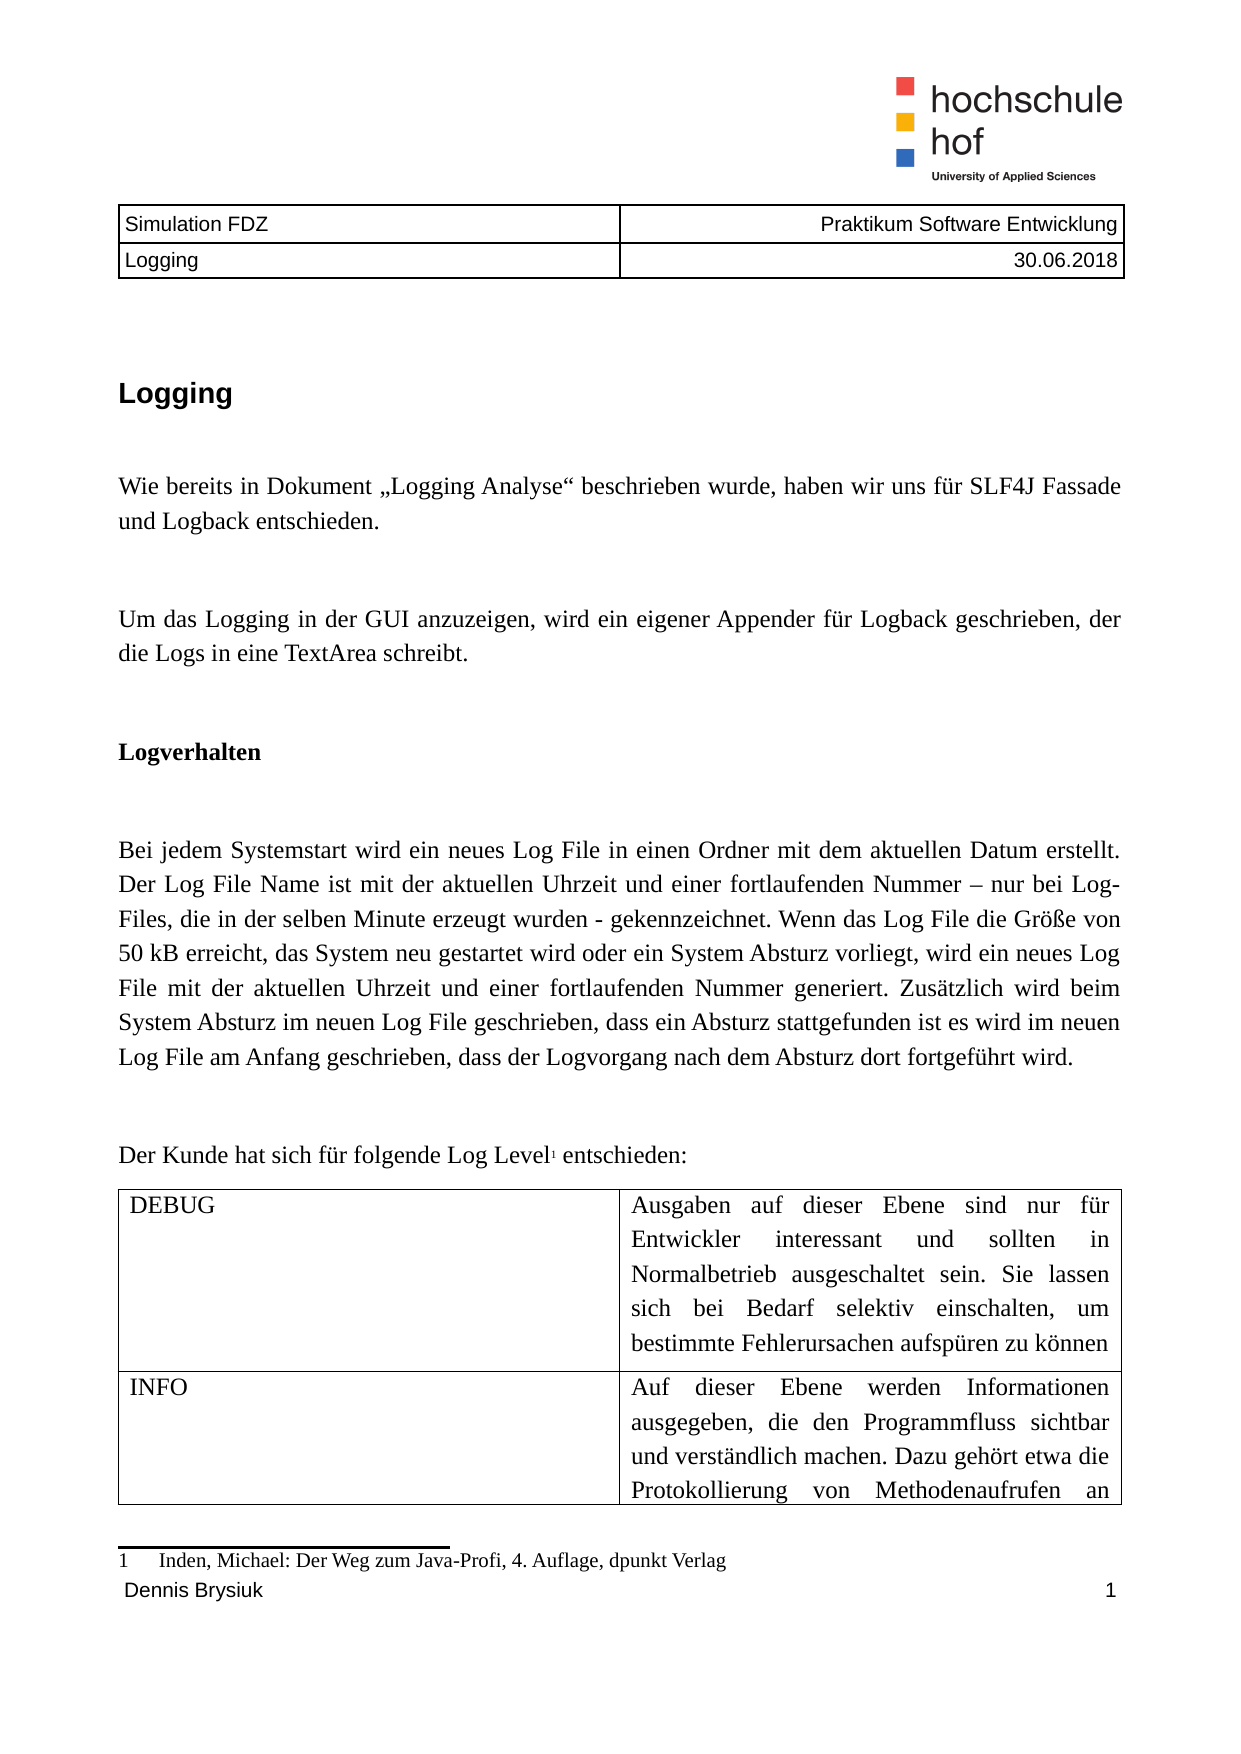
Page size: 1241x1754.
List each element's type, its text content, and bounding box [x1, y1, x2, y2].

text Bei jedem Systemstart wird ein neues Log File in einen Ordner mit dem aktuellen Datum erstellt. Der Log File Name ist mit der aktuellen Uhrzeit und einer fortlaufenden Nummer – nur bei Log-Files, die in der selben Minute erzeugt wurden - gekennzeichnet. Wenn das Log File die Größe von 50 kB erreicht, das System neu gestartet wird oder ein System Absturz vorliegt, wird ein neues Log File mit der aktuellen Uhrzeit und einer fortlaufenden Nummer generiert. Zusätzlich wird beim System Absturz im neuen Log File geschrieben, dass ein Absturz stattgefunden ist es wird im neuen Log File am Anfang geschrieben, dass der Logvorgang nach dem Absturz dort fortgeführt wird. [118, 835, 1122, 1070]
table_header DEBUG [119, 1190, 619, 1371]
text Wie bereits in Dokument „Logging Analyse“ beschrieben wurde, haben wir uns für SLF4J Fassade und Logback entschieden. [118, 471, 1122, 534]
text Um das Logging in der GUI anzuzeigen, wird ein eigener Appender für Logback geschrieben, der die Logs in eine TextArea schreibt. [118, 604, 1122, 667]
table_cell Auf dieser Ebene werden Informationen ausgegeben, die den Programmfluss sichtbar und verständlich machen. Dazu gehört etwa die Protokollierung von Methodenaufrufen an [620, 1372, 1121, 1504]
text Der Kunde hat sich für folgende Log Level entschieden: [118, 1140, 1122, 1168]
picture [896, 77, 1122, 182]
subtitle Logging [118, 376, 1122, 410]
table_cell INFO [119, 1372, 619, 1504]
table_header Ausgaben auf dieser Ebene sind nur für Entwickler interessant und sollten in Normalbetrieb ausgeschaltet sein. Sie lassen sich bei Bedarf selektiv einschalten, um bestimmte Fehlerursachen aufspüren zu können [620, 1190, 1121, 1371]
text Inden, Michael: Der Weg zum Java-Profi, 4. Auflage, dpunkt Verlag [118, 1548, 1122, 1572]
text Logverhalten [118, 737, 1122, 765]
